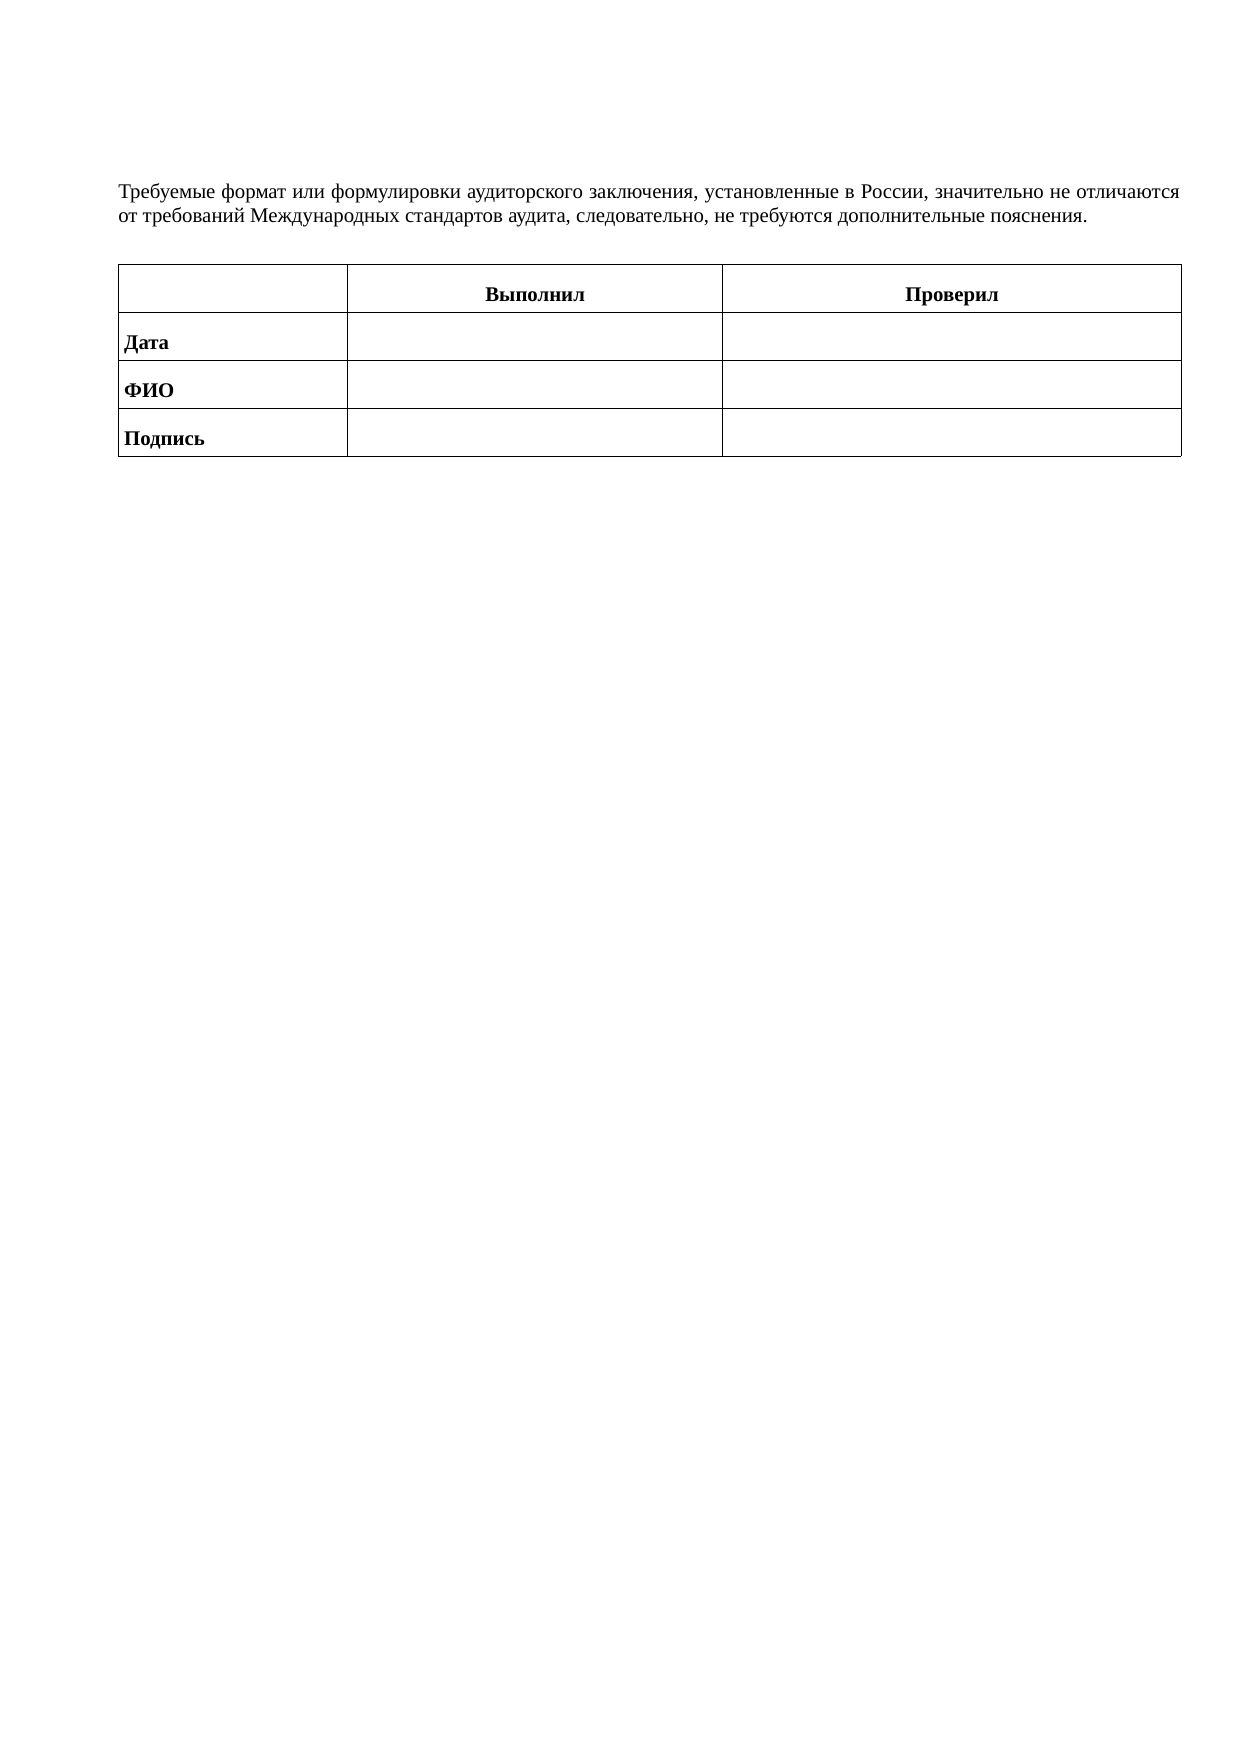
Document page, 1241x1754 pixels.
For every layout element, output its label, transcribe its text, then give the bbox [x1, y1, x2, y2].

table_cell [723, 409, 1181, 456]
table_header [119, 265, 347, 312]
table_cell Дата [119, 313, 347, 360]
table_cell [348, 409, 722, 456]
table_header Проверил [723, 265, 1181, 312]
table_cell [723, 361, 1181, 408]
table_cell [348, 361, 722, 408]
table_cell [348, 313, 722, 360]
table_header Выполнил [348, 265, 722, 312]
table_cell ФИО [119, 361, 347, 408]
table_cell Подпись [119, 409, 347, 456]
text Требуемые формат или формулировки аудиторского заключения, установленные в России, значительно не отличаются от требований Международных стандартов аудита, следовательно, не требуются дополнительные пояснения. [118, 179, 1181, 227]
table_cell [723, 313, 1181, 360]
